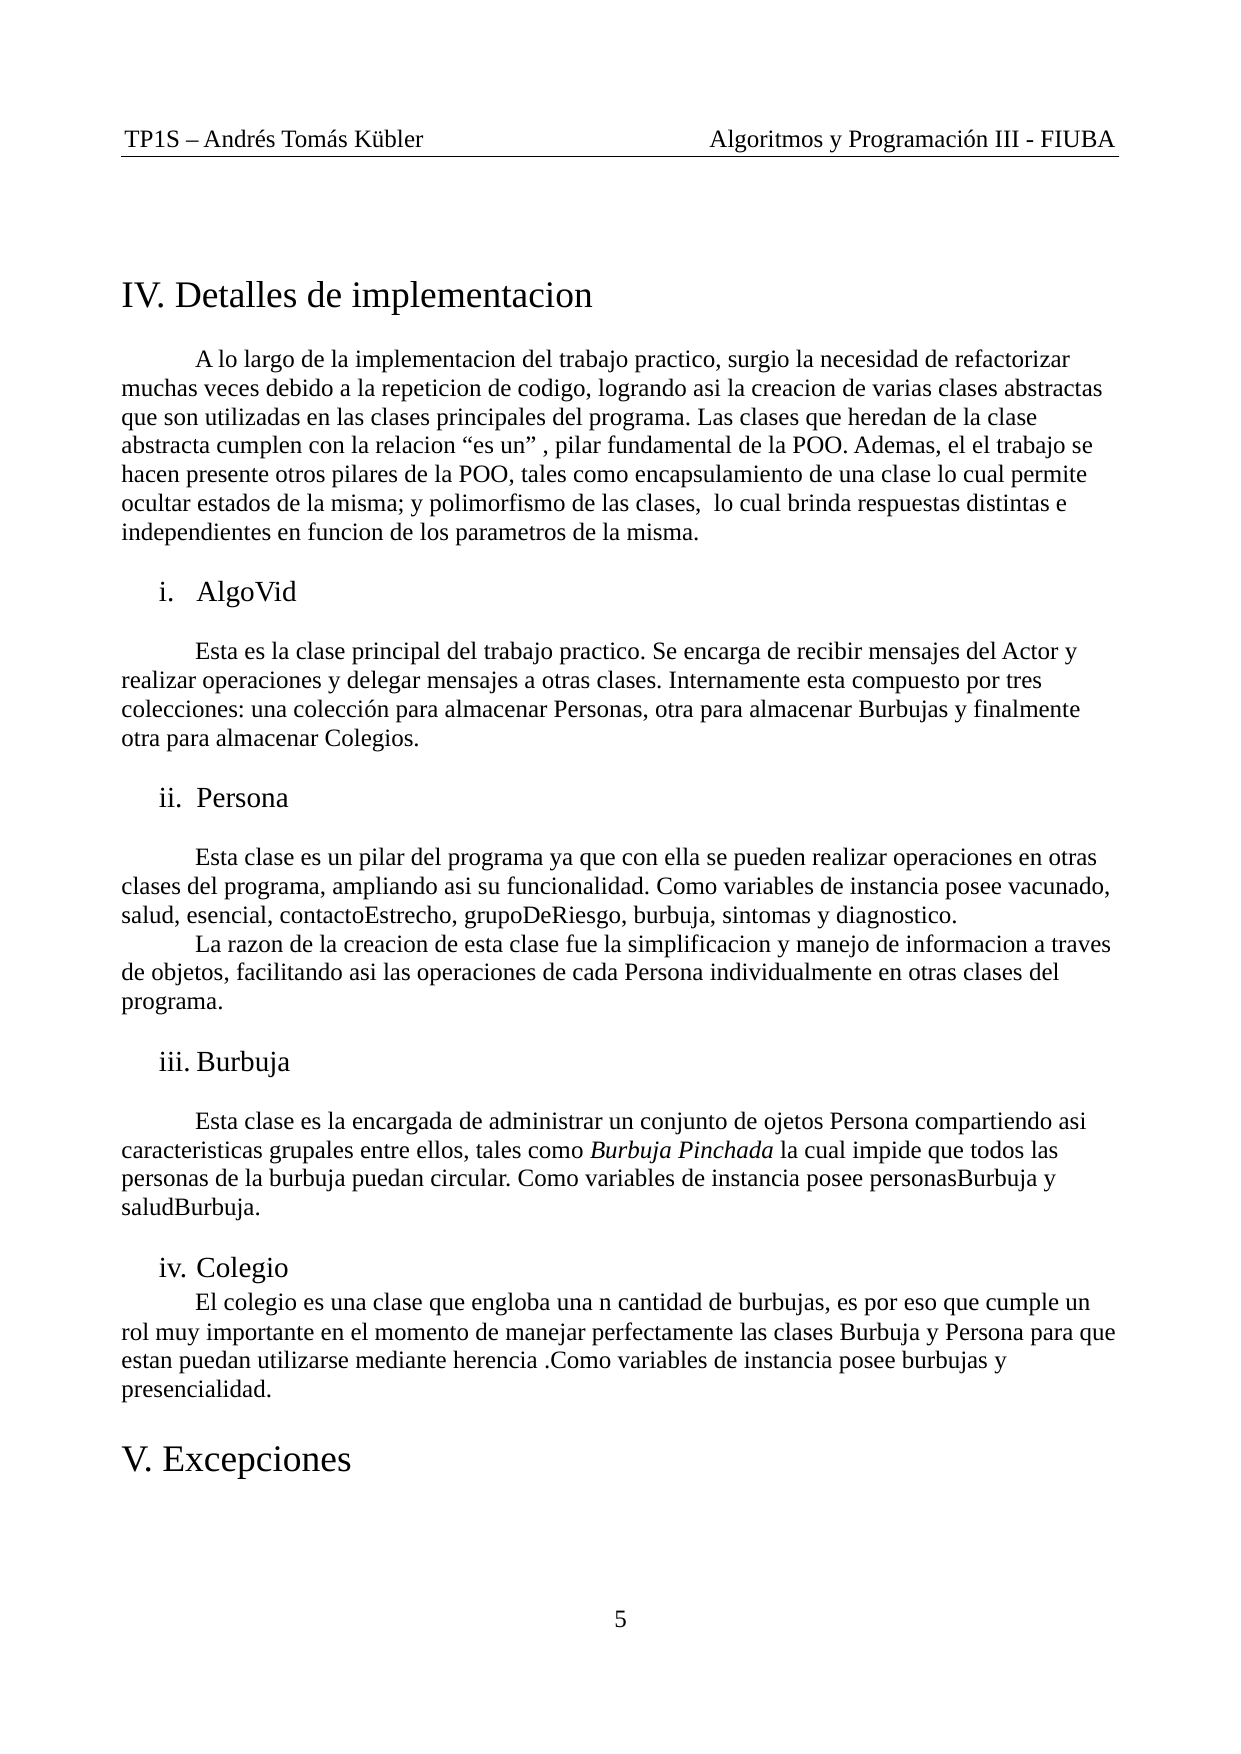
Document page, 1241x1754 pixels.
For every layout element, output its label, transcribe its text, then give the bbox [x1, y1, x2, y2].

list Persona [159, 780, 1119, 814]
text IV. Detalles de implementacion [121, 272, 1119, 315]
text Esta clase es un pilar del programa ya que con ella se pueden realizar operaciones en otras clases del programa, ampliando asi su funcionalidad. Como variables de instancia posee vacunado, salud, esencial, contactoEstrecho, grupoDeRiesgo, burbuja, sintomas y diagnostico. [121, 842, 1119, 929]
text El colegio es una clase que engloba una n cantidad de burbujas, es por eso que cumple un rol muy importante en el momento de manejar perfectamente las clases Burbuja y Persona para que estan puedan utilizarse mediante herencia .Como variables de instancia posee burbujas y presencialidad. [121, 1283, 1119, 1403]
text A lo largo de la implementacion del trabajo practico, surgio la necesidad de refactorizar muchas veces debido a la repeticion de codigo, logrando asi la creacion de varias clases abstractas que son utilizadas en las clases principales del programa. Las clases que heredan de la clase abstracta cumplen con la relacion “es un” , pilar fundamental de la POO. Ademas, el el trabajo se hacen presente otros pilares de la POO, tales como encapsulamiento de una clase lo cual permite ocultar estados de la misma; y polimorfismo de las clases, lo cual brinda respuestas distintas e independientes en funcion de los parametros de la misma. [121, 344, 1119, 545]
text Esta clase es la encargada de administrar un conjunto de ojetos Persona compartiendo asi caracteristicas grupales entre ellos, tales como Burbuja Pinchada la cual impide que todos las personas de la burbuja puedan circular. Como variables de instancia posee personasBurbuja y saludBurbuja. [121, 1106, 1119, 1221]
list AlgoVid [159, 574, 1119, 608]
list Burbuja [159, 1044, 1119, 1077]
text Esta es la clase principal del trabajo practico. Se encarga de recibir mensajes del Actor y realizar operaciones y delegar mensajes a otras clases. Internamente esta compuesto por tres colecciones: una colección para almacenar Personas, otra para almacenar Burbujas y finalmente otra para almacenar Colegios. [121, 636, 1119, 751]
text V. Excepciones [121, 1437, 1119, 1480]
list Colegio [159, 1250, 1119, 1283]
text La razon de la creacion de esta clase fue la simplificacion y manejo de informacion a traves de objetos, facilitando asi las operaciones de cada Persona individualmente en otras clases del programa. [121, 929, 1119, 1015]
